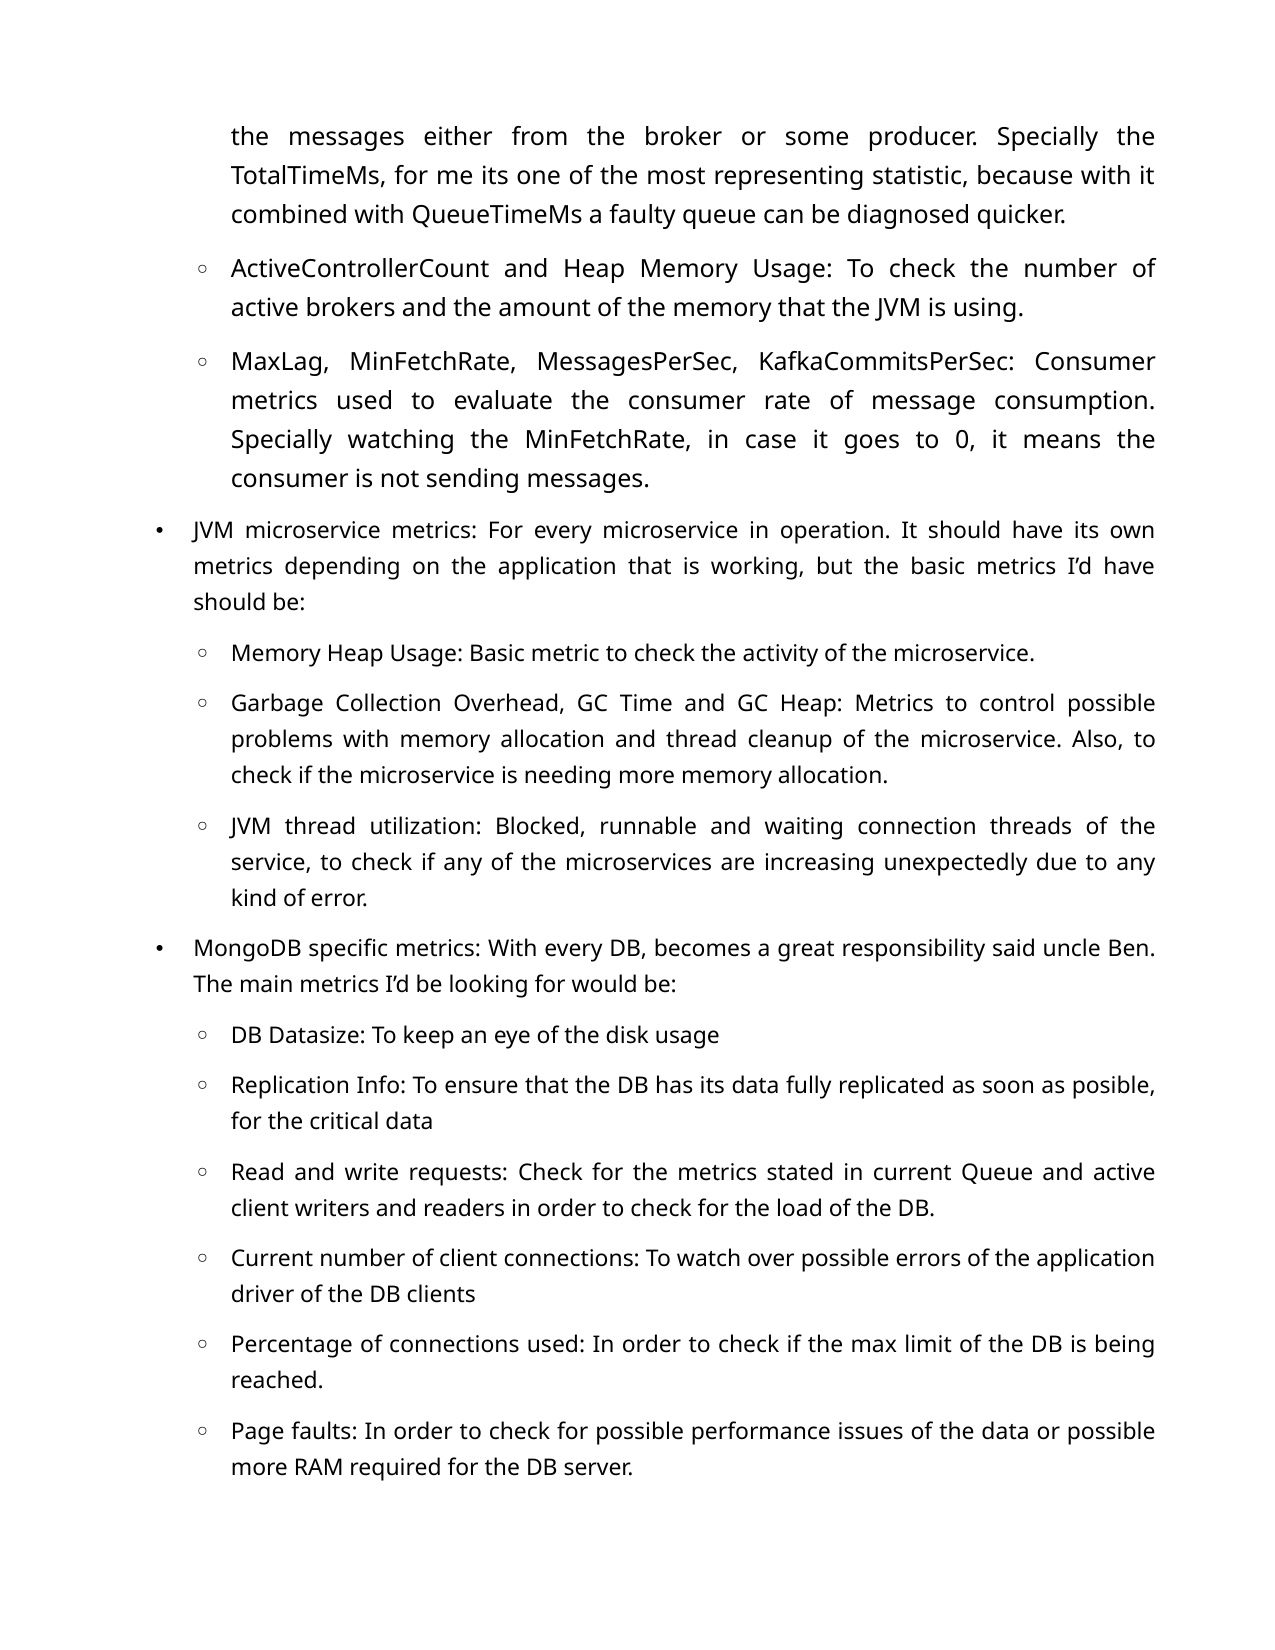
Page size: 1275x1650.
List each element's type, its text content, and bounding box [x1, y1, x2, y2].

list Garbage Collection Overhead, GC Time and GC Heap: Metrics to control possible problems with memory allocation and thread cleanup of the microservice. Also, to check if the microservice is needing more memory allocation. [193, 687, 1157, 790]
list Current number of client connections: To watch over possible errors of the application driver of the DB clients [193, 1242, 1157, 1309]
list ActiveControllerCount and Heap Memory Usage: To check the number of active brokers and the amount of the memory that the JVM is using. [193, 250, 1157, 323]
list Replication Info: To ensure that the DB has its data fully replicated as soon as posible, for the critical data [193, 1069, 1157, 1136]
list Percentage of connections used: In order to check if the max limit of the DB is being reached. [193, 1328, 1157, 1396]
list JVM thread utilization: Blocked, runnable and waiting connection threads of the service, to check if any of the microservices are increasing unexpectedly due to any kind of error. [193, 810, 1157, 913]
list Page faults: In order to check for possible performance issues of the data or possible more RAM required for the DB server. [193, 1415, 1157, 1482]
list MaxLag, MinFetchRate, MessagesPerSec, KafkaCommitsPerSec: Consumer metrics used to evaluate the consumer rate of message consumption. Specially watching the MinFetchRate, in case it goes to 0, it means the consumer is not sending messages. [193, 343, 1157, 495]
list Read and write requests: Check for the metrics stated in current Queue and active client writers and readers in order to check for the load of the DB. [193, 1156, 1157, 1223]
list JVM microservice metrics: For every microservice in operation. It should have its own metrics depending on the application that is working, but the basic metrics I’d have should be: [156, 514, 1157, 617]
list DB Datasize: To keep an eye of the disk usage [193, 1018, 1157, 1050]
list MongoDB specific metrics: With every DB, becomes a great responsibility said uncle Ben. The main metrics I’d be looking for would be: [156, 932, 1157, 999]
list Memory Heap Usage: Basic metric to check the activity of the microservice. [193, 637, 1157, 668]
list the messages either from the broker or some producer. Specially the TotalTimeMs, for me its one of the most representing statistic, because with it combined with QueueTimeMs a faulty queue can be diagnosed quicker. [193, 118, 1157, 231]
